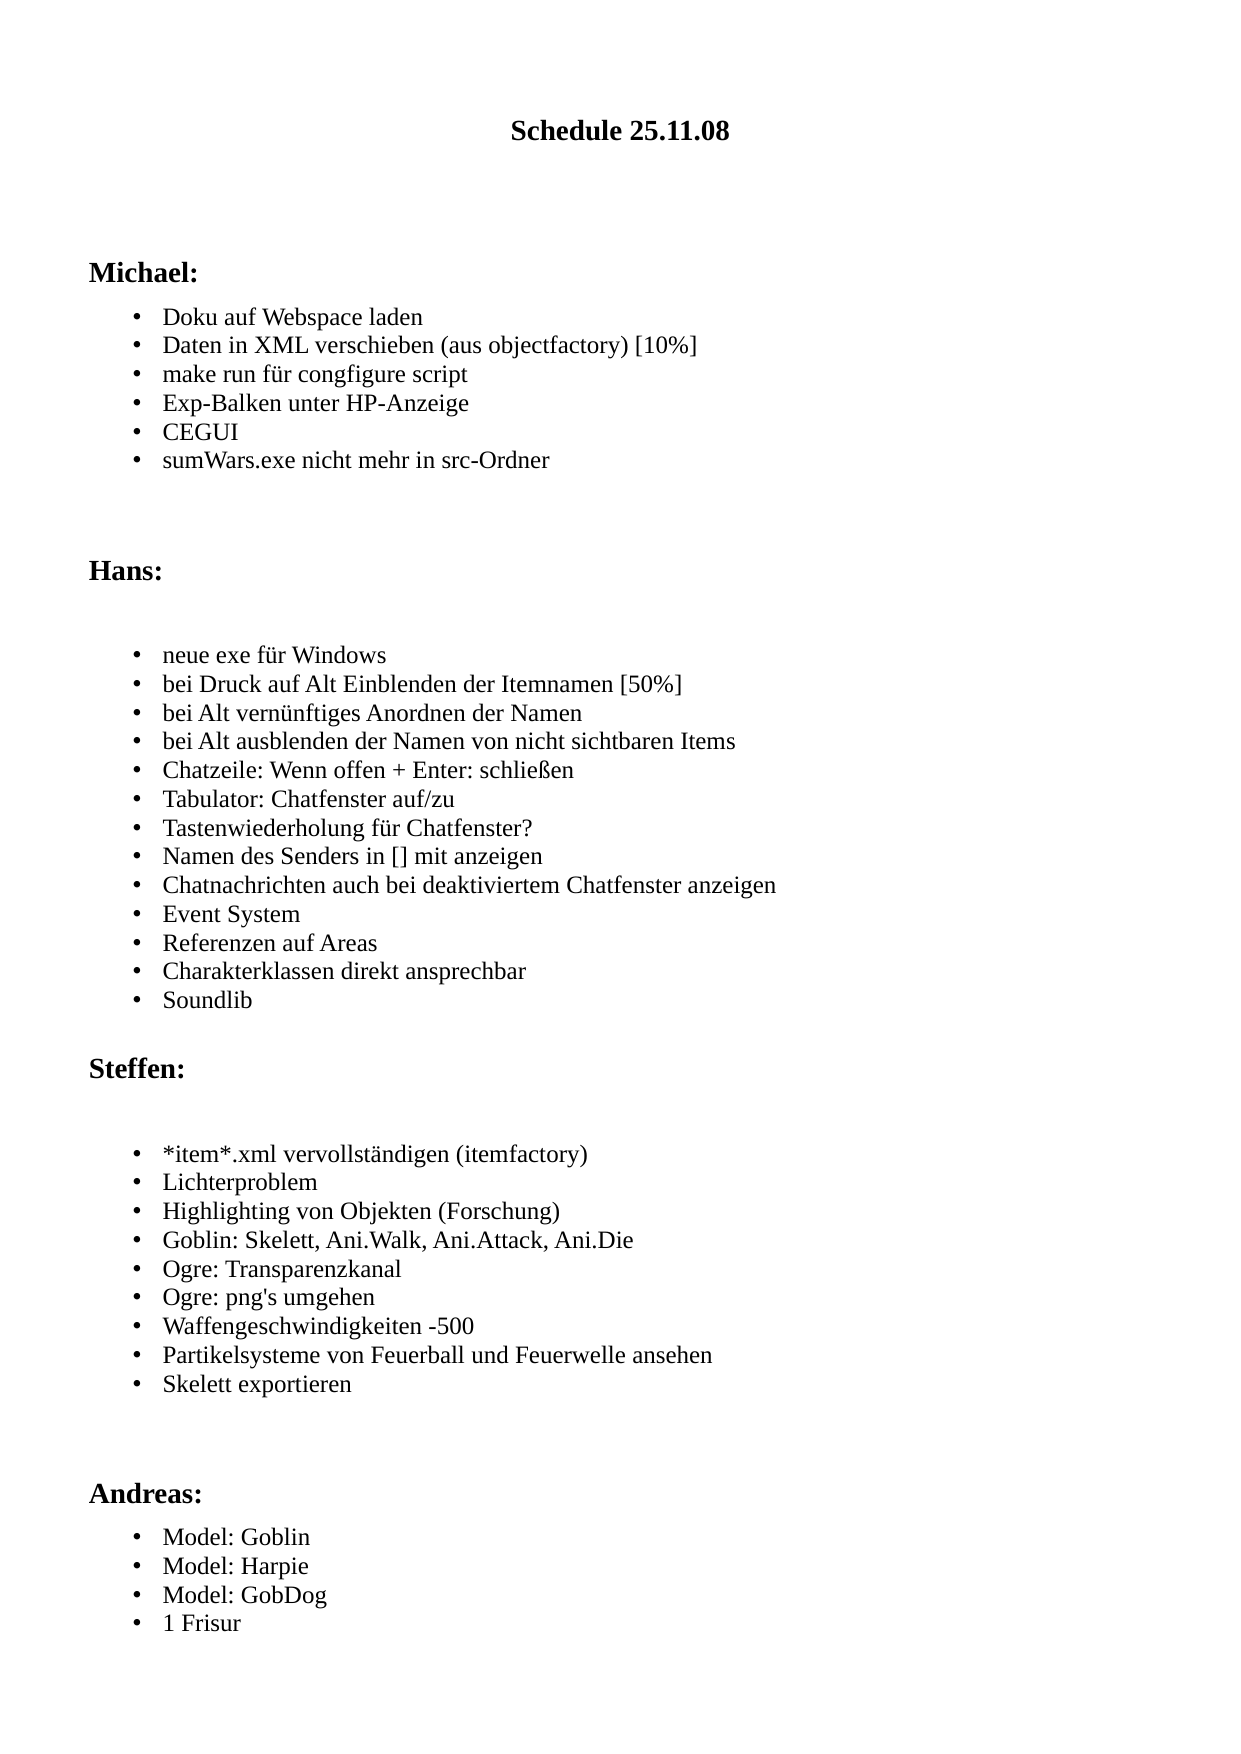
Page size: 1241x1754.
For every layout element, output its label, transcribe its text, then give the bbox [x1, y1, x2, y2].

list bei Druck auf Alt Einblenden der Itemnamen [50%] [133, 669, 1152, 698]
list Tastenwiederholung für Chatfenster? [133, 813, 1152, 841]
subtitle Michael: [88, 256, 1152, 289]
list Ogre: Transparenzkanal [133, 1254, 1152, 1282]
list bei Alt vernünftiges Anordnen der Namen [133, 698, 1152, 726]
list Partikelsysteme von Feuerball und Feuerwelle ansehen [133, 1340, 1152, 1369]
list make run für congfigure script [133, 359, 1152, 388]
list Skelett exportieren [133, 1369, 1152, 1397]
list Model: Goblin [133, 1522, 1152, 1551]
list Highlighting von Objekten (Forschung) [133, 1196, 1152, 1225]
list Charakterklassen direkt ansprechbar [133, 956, 1152, 985]
list Waffengeschwindigkeiten -500 [133, 1311, 1152, 1340]
list sumWars.exe nicht mehr in src-Ordner [133, 445, 1152, 474]
list Namen des Senders in [] mit anzeigen [133, 841, 1152, 870]
subtitle Schedule 25.11.08 [88, 113, 1152, 147]
list CEGUI [133, 417, 1152, 445]
list Exp-Balken unter HP-Anzeige [133, 388, 1152, 417]
list Goblin: Skelett, Ani.Walk, Ani.Attack, Ani.Die [133, 1225, 1152, 1254]
list Chatnachrichten auch bei deaktiviertem Chatfenster anzeigen [133, 870, 1152, 899]
list *item*.xml vervollständigen (itemfactory) [133, 1139, 1152, 1167]
list Tabulator: Chatfenster auf/zu [133, 784, 1152, 813]
list Event System [133, 899, 1152, 928]
list Model: GobDog [133, 1580, 1152, 1608]
subtitle Andreas: [88, 1476, 1152, 1510]
list Model: Harpie [133, 1551, 1152, 1580]
list Doku auf Webspace laden [133, 302, 1152, 330]
list Soundlib [133, 985, 1152, 1014]
list Referenzen auf Areas [133, 928, 1152, 956]
list 1 Frisur [133, 1608, 1152, 1637]
list Lichterproblem [133, 1167, 1152, 1196]
list Ogre: png's umgehen [133, 1282, 1152, 1311]
subtitle Steffen: [88, 1051, 1152, 1085]
list neue exe für Windows [133, 640, 1152, 669]
subtitle Hans: [88, 553, 1152, 586]
list Daten in XML verschieben (aus objectfactory) [10%] [133, 330, 1152, 359]
list Chatzeile: Wenn offen + Enter: schließen [133, 755, 1152, 784]
list bei Alt ausblenden der Namen von nicht sichtbaren Items [133, 726, 1152, 755]
